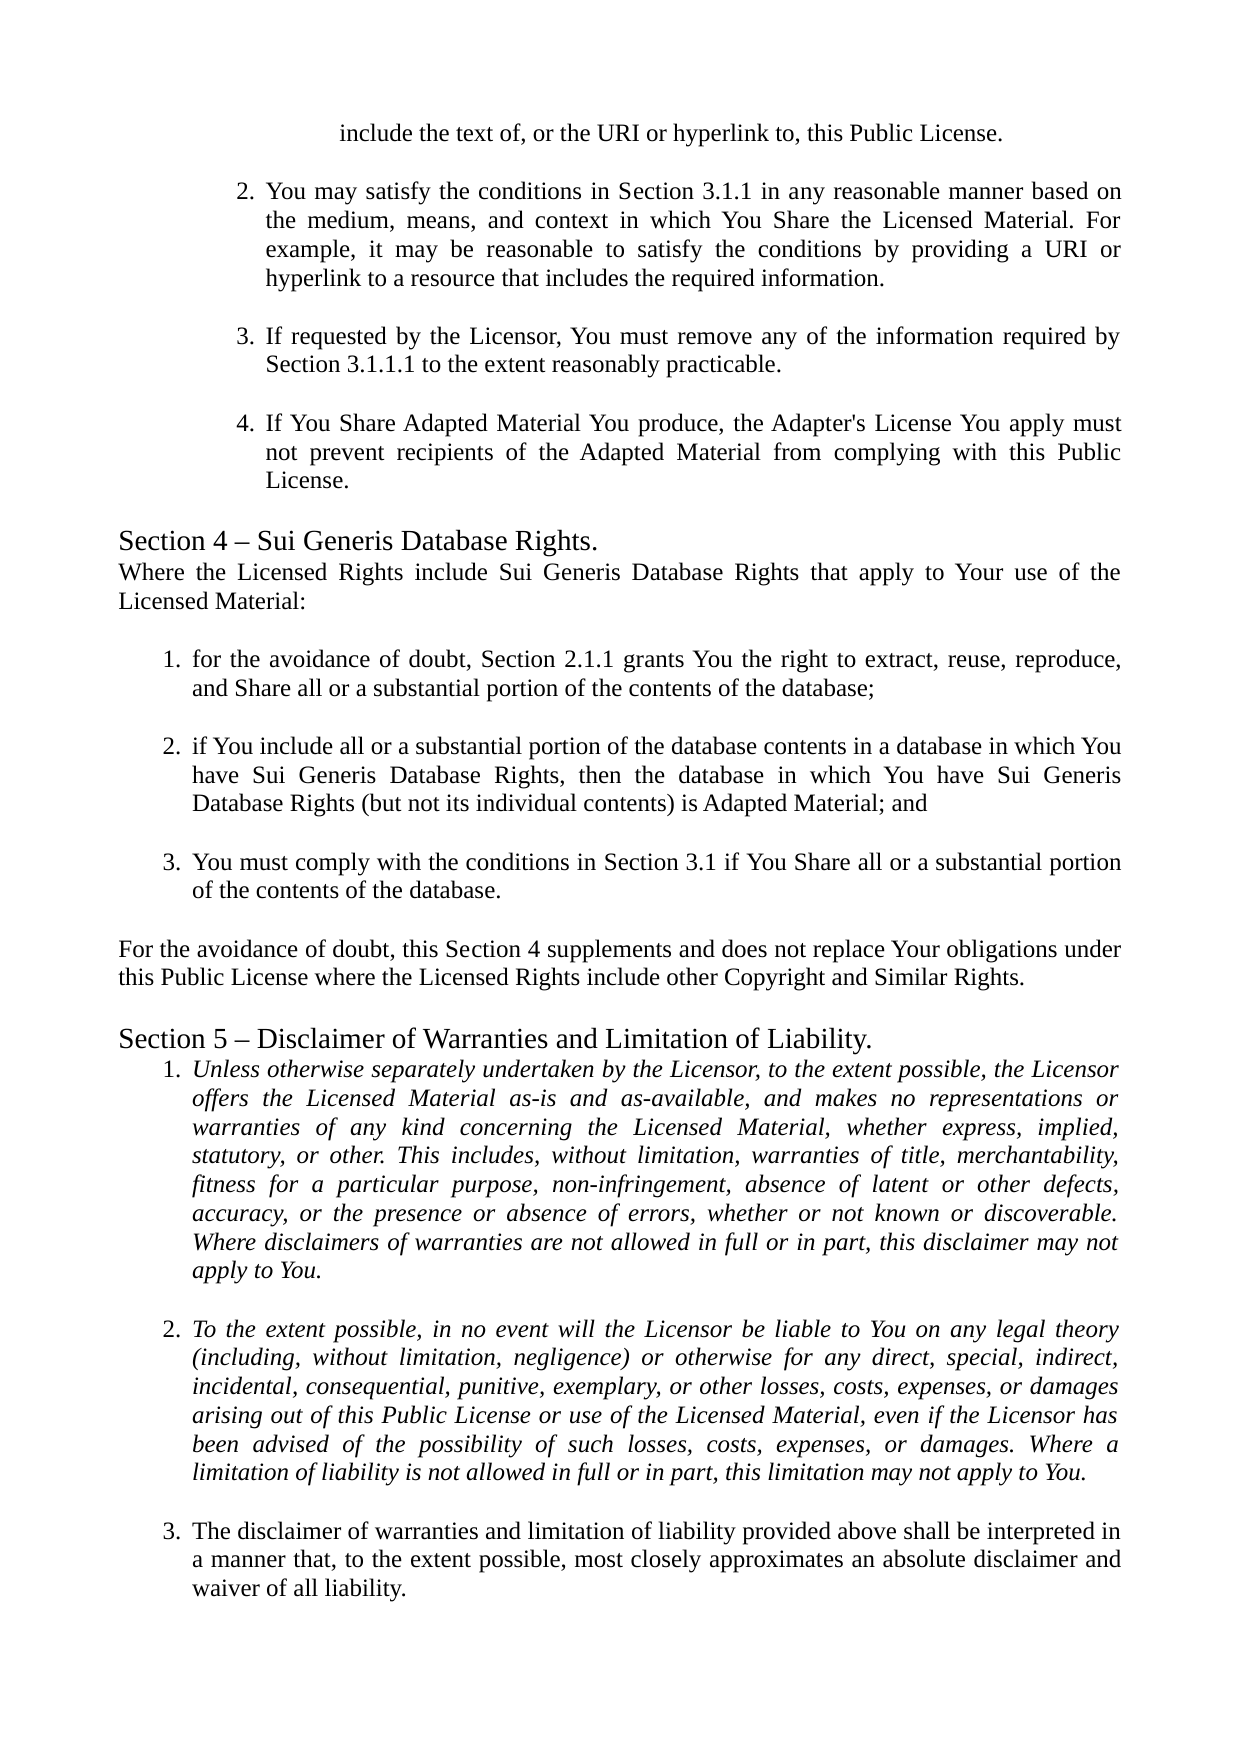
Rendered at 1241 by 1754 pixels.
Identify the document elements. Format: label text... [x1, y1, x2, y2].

text For the avoidance of doubt, this Section 4 supplements and does not replace Your obligations under this Public License where the Licensed Rights include other Copyright and Similar Rights. [118, 934, 1122, 991]
subtitle Section 5 – Disclaimer of Warranties and Limitation of Liability. [118, 1021, 1122, 1054]
list You must comply with the conditions in Section 3.1 if You Share all or a substantial portion of the contents of the database. [162, 847, 1122, 904]
list for the avoidance of doubt, Section 2.1.1 grants You the right to extract, reuse, reproduce, and Share all or a substantial portion of the contents of the database; [162, 644, 1122, 702]
list include the text of, or the URI or hyperlink to, this Public License. [309, 118, 1122, 147]
text Where the Licensed Rights include Sui Generis Database Rights that apply to Your use of the Licensed Material: [118, 557, 1122, 614]
list If requested by the Licensor, You must remove any of the information required by Section 3.1.1.1 to the extent reasonably practicable. [236, 321, 1122, 378]
list Unless otherwise separately undertaken by the Licensor, to the extent possible, the Licensor offers the Licensed Material as-is and as-available, and makes no representations or warranties of any kind concerning the Licensed Material, whether express, implied, statutory, or other. This includes, without limitation, warranties of title, merchantability, fitness for a particular purpose, non-infringement, absence of latent or other defects, accuracy, or the presence or absence of errors, whether or not known or discoverable. Where disclaimers of warranties are not allowed in full or in part, this disclaimer may not apply to You. [162, 1054, 1122, 1284]
list If You Share Adapted Material You produce, the Adapter's License You apply must not prevent recipients of the Adapted Material from complying with this Public License. [236, 408, 1122, 494]
subtitle Section 4 – Sui Generis Database Rights. [118, 523, 1122, 557]
list You may satisfy the conditions in Section 3.1.1 in any reasonable manner based on the medium, means, and context in which You Share the Licensed Material. For example, it may be reasonable to satisfy the conditions by providing a URI or hyperlink to a resource that includes the required information. [236, 176, 1122, 291]
list To the extent possible, in no event will the Licensor be liable to You on any legal theory (including, without limitation, negligence) or otherwise for any direct, special, indirect, incidental, consequential, punitive, exemplary, or other losses, costs, expenses, or damages arising out of this Public License or use of the Licensed Material, even if the Licensor has been advised of the possibility of such losses, costs, expenses, or damages. Where a limitation of liability is not allowed in full or in part, this limitation may not apply to You. [162, 1314, 1122, 1486]
list if You include all or a substantial portion of the database contents in a database in which You have Sui Generis Database Rights, then the database in which You have Sui Generis Database Rights (but not its individual contents) is Adapted Material; and [162, 731, 1122, 817]
list The disclaimer of warranties and limitation of liability provided above shall be interpreted in a manner that, to the extent possible, most closely approximates an absolute disclaimer and waiver of all liability. [162, 1516, 1122, 1602]
